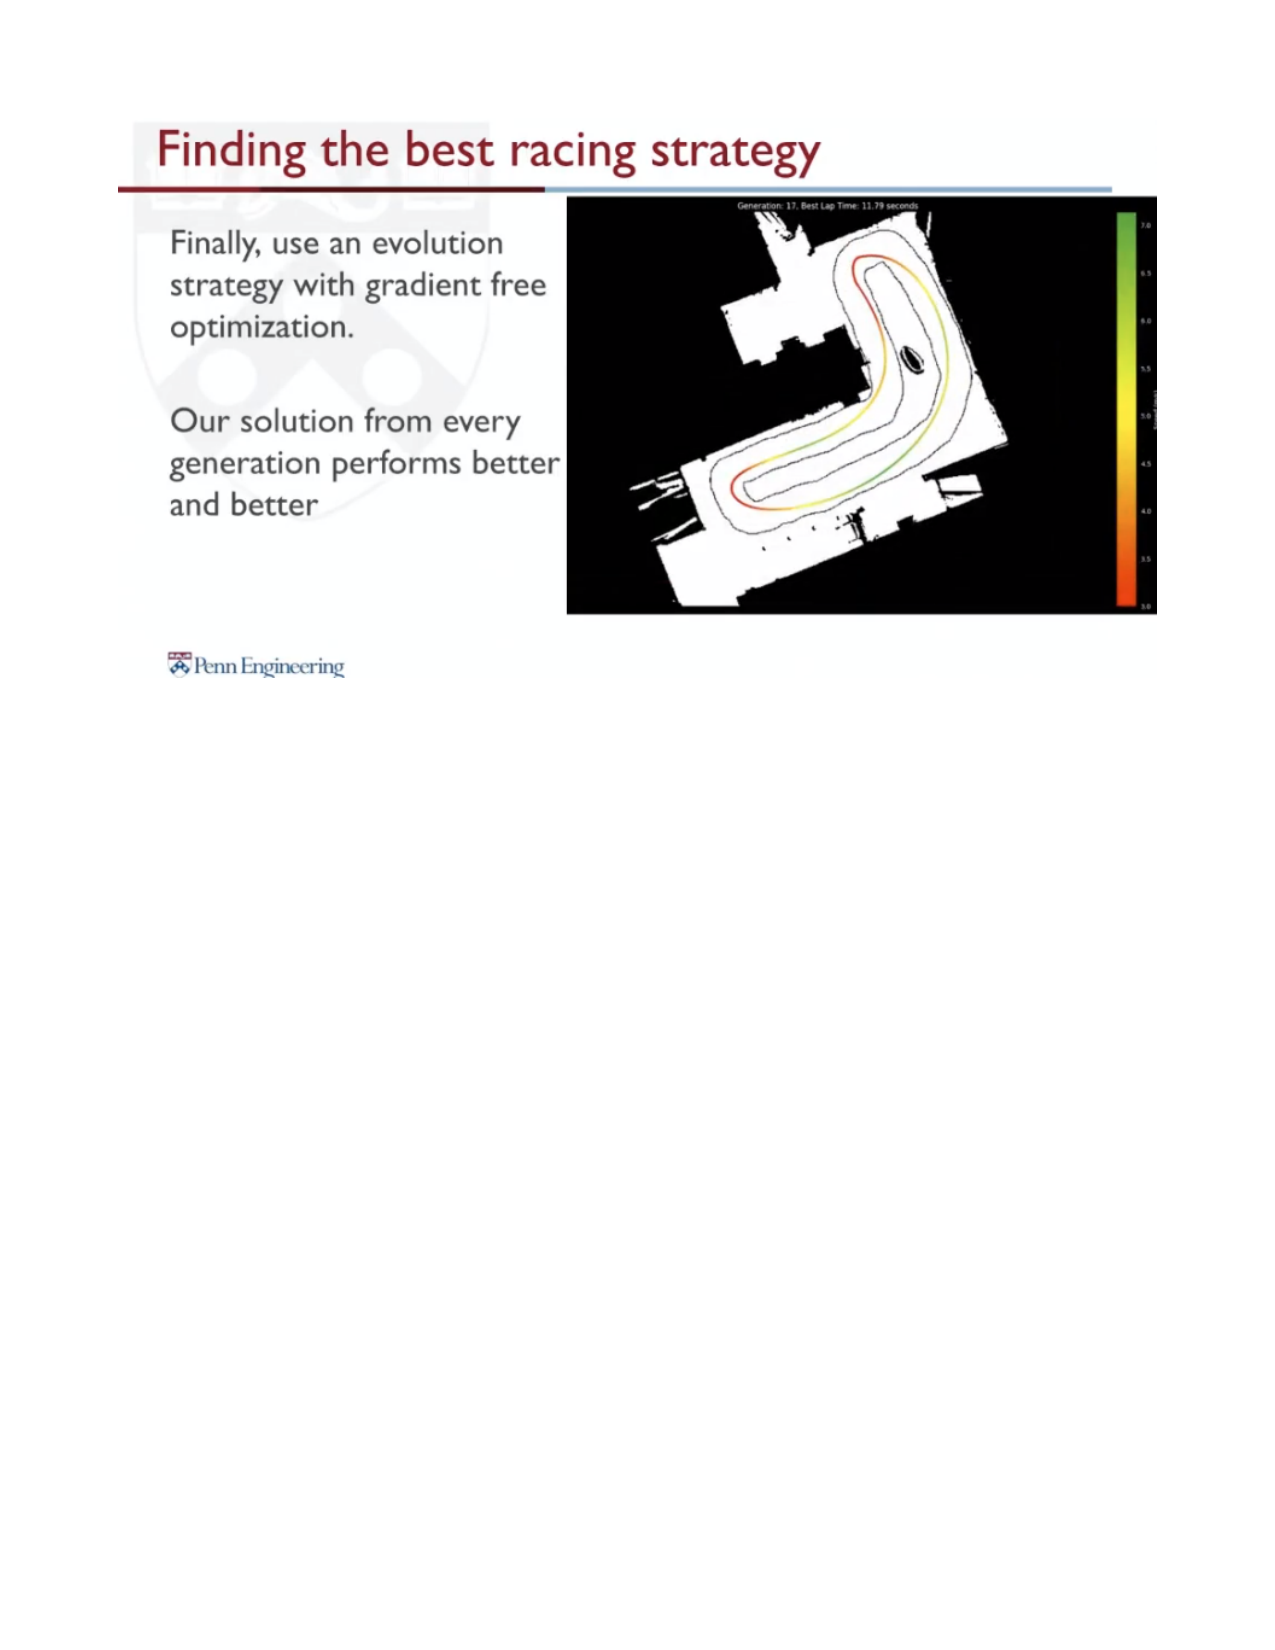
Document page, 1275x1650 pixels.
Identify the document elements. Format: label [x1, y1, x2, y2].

picture [118, 118, 1157, 678]
